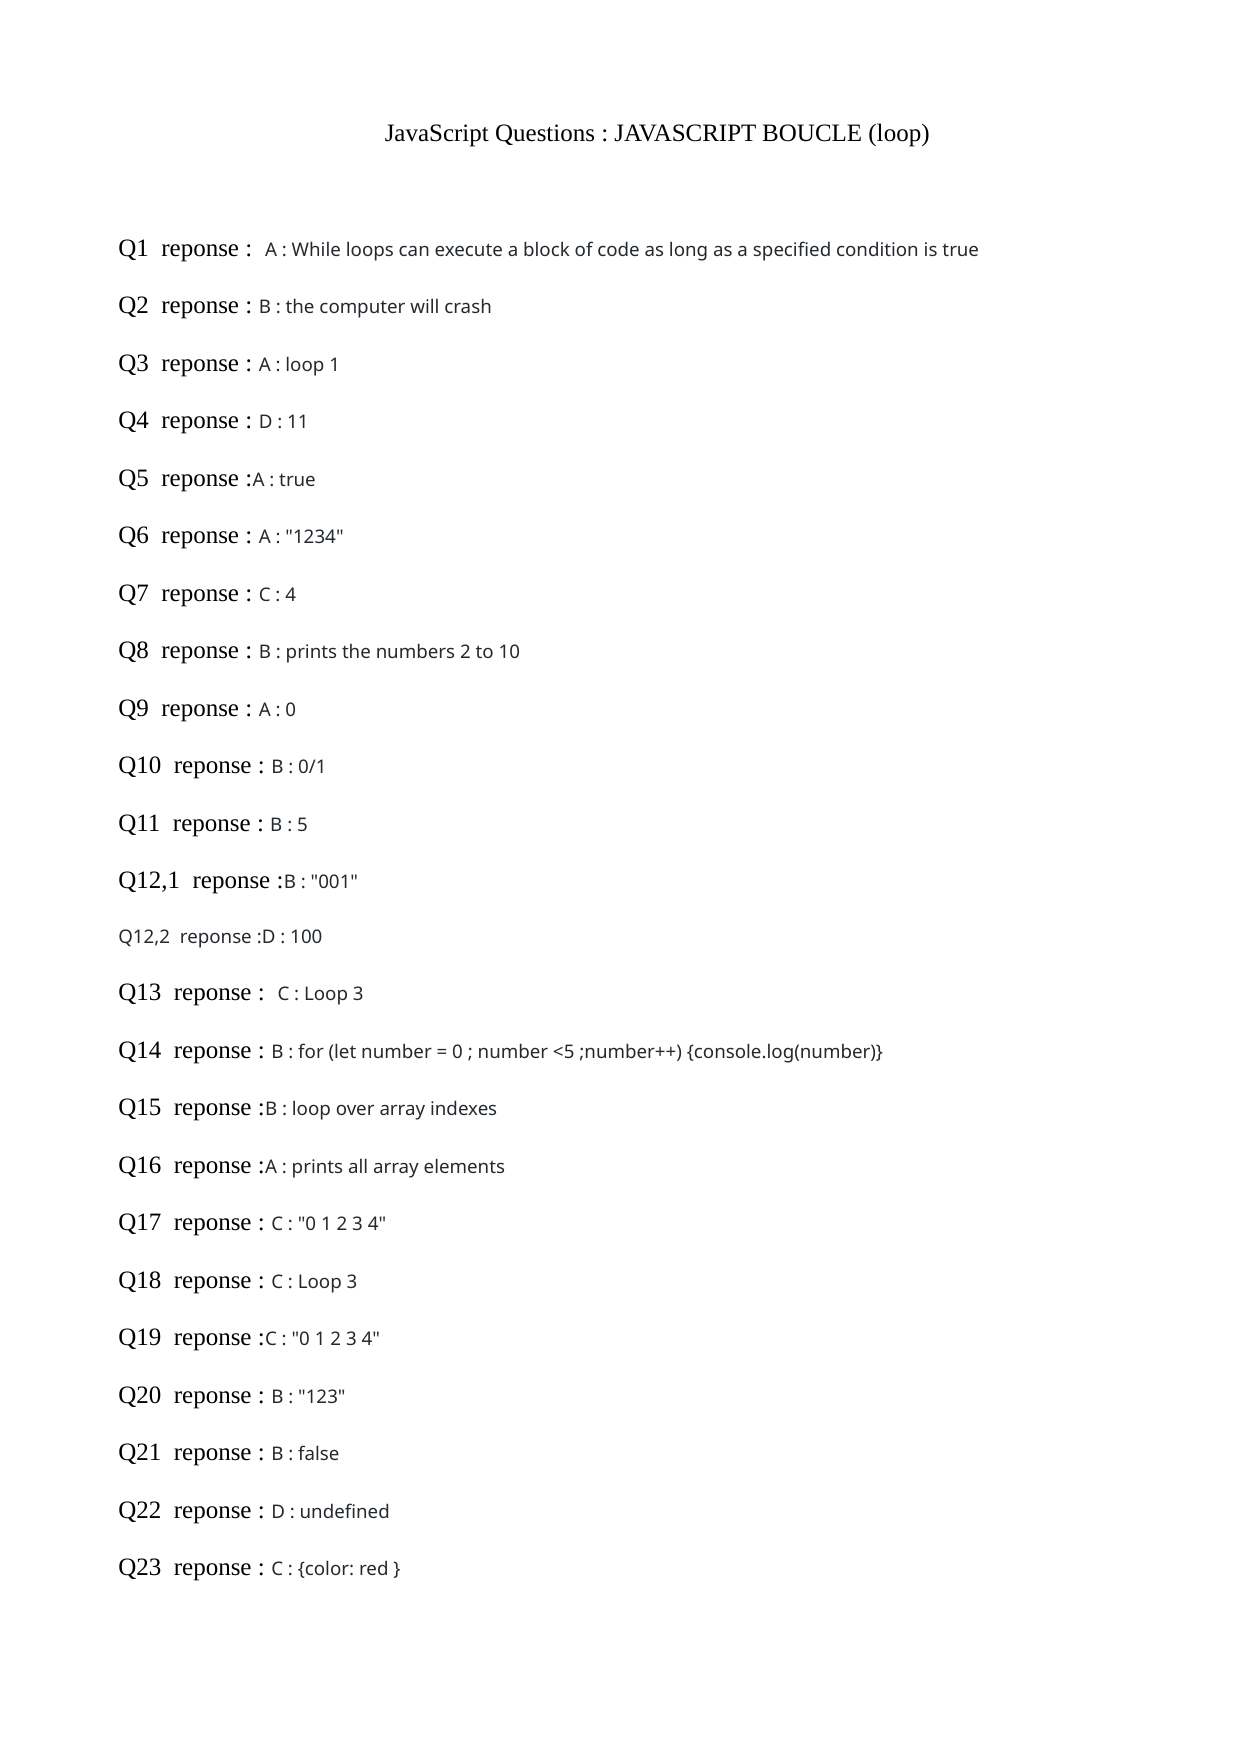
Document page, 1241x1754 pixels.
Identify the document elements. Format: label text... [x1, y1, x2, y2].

text Q3 reponse : A : loop 1 [118, 348, 1122, 377]
text Q2 reponse : B : the computer will crash [118, 291, 1122, 319]
text Q5 reponse :A : true [118, 463, 1122, 492]
text Q4 reponse : D : 11 [118, 406, 1122, 434]
text Q11 reponse : B : 5 [118, 808, 1122, 837]
text Q19 reponse :C : "0 1 2 3 4" [118, 1322, 1122, 1351]
text Q14 reponse : B : for (let number = 0 ; number <5 ;number++) {console.log(number)} [118, 1035, 1122, 1064]
text Q7 reponse : C : 4 [118, 578, 1122, 607]
text Q16 reponse :A : prints all array elements [118, 1150, 1122, 1179]
text Q18 reponse : C : Loop 3 [118, 1265, 1122, 1294]
text Q23 reponse : C : {color: red } [118, 1552, 1122, 1581]
text Q13 reponse : C : Loop 3 [118, 977, 1122, 1006]
text JavaScript Questions : JAVASCRIPT BOUCLE (loop) [118, 118, 1122, 147]
text Q15 reponse :B : loop over array indexes [118, 1092, 1122, 1121]
text Q12,2 reponse :D : 100 [118, 923, 1122, 949]
text Q12,1 reponse :B : "001" [118, 866, 1122, 894]
text Q21 reponse : B : false [118, 1437, 1122, 1466]
text Q20 reponse : B : "123" [118, 1380, 1122, 1409]
text Q8 reponse : B : prints the numbers 2 to 10 [118, 636, 1122, 664]
text Q17 reponse : C : "0 1 2 3 4" [118, 1207, 1122, 1236]
text Q22 reponse : D : undefined [118, 1495, 1122, 1524]
text Q9 reponse : A : 0 [118, 693, 1122, 722]
text Q6 reponse : A : "1234" [118, 521, 1122, 549]
text Q10 reponse : B : 0/1 [118, 751, 1122, 779]
text Q1 reponse : A : While loops can execute a block of code as long as a specified condition is true [118, 233, 1122, 262]
